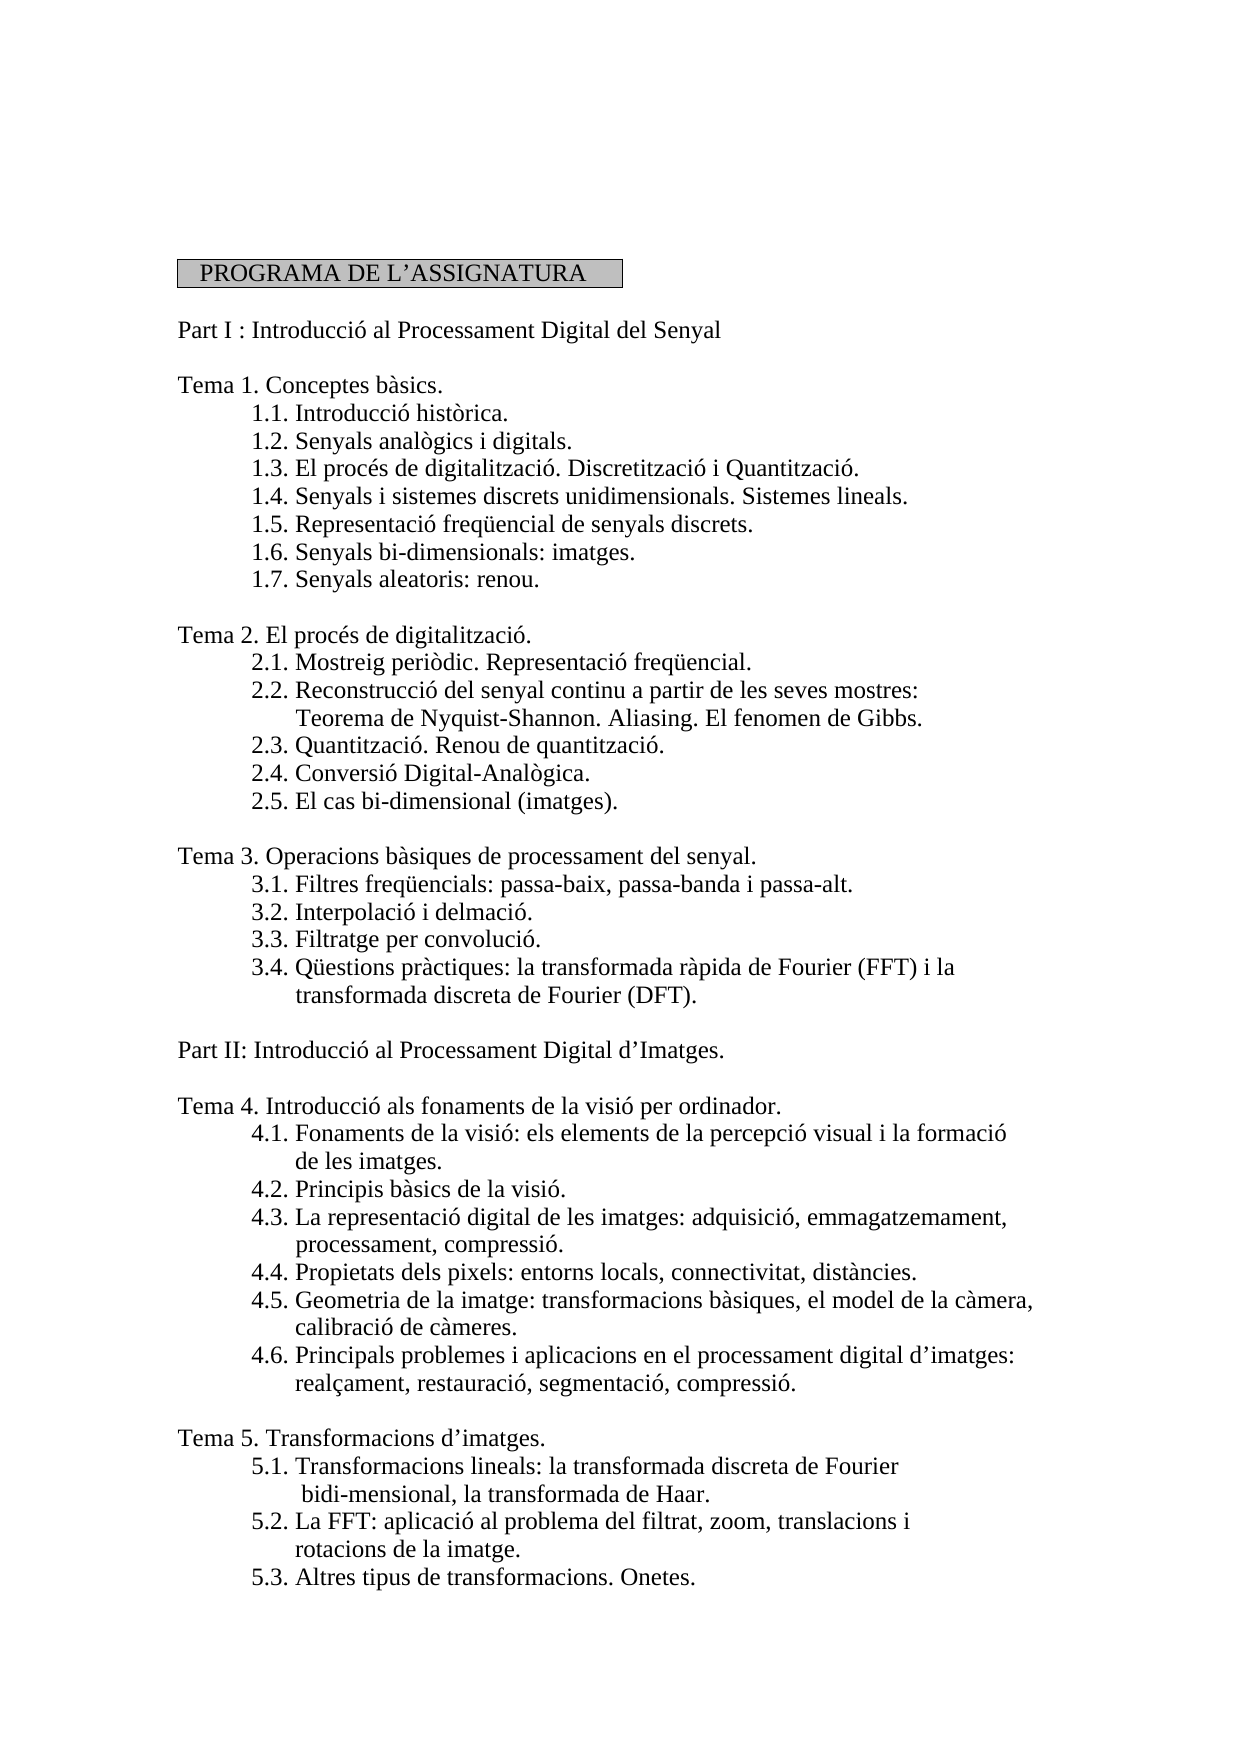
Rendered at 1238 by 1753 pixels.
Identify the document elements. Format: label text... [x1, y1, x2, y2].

text processament, compressió. [251, 1230, 1060, 1258]
text Teorema de Nyquist-Shannon. Aliasing. El fenomen de Gibbs. [295, 704, 1060, 732]
text rotacions de la imatge. [251, 1535, 1060, 1563]
text 3.4. Qüestions pràctiques: la transformada ràpida de Fourier (FFT) i la transformada discreta de Fourier (DFT). [251, 953, 1060, 1009]
text 4.3. La representació digital de les imatges: adquisició, emmagatzemament, [251, 1203, 1060, 1230]
text 4.1. Fonaments de la visió: els elements de la percepció visual i la formació [251, 1119, 1060, 1147]
text Tema 3. Operacions bàsiques de processament del senyal. [177, 842, 1060, 870]
text realçament, restauració, segmentació, compressió. [177, 1369, 1060, 1397]
text 5.2. La FFT: aplicació al problema del filtrat, zoom, translacions i [177, 1507, 1060, 1535]
text 1.5. Representació freqüencial de senyals discrets. [177, 510, 1060, 538]
text 3.3. Filtratge per convolució. [177, 926, 1060, 953]
text 1.7. Senyals aleatoris: renou. [177, 565, 1060, 593]
table_header PROGRAMA DE L’ASSIGNATURA [178, 260, 622, 287]
text 3.1. Filtres freqüencials: passa-baix, passa-banda i passa-alt. [177, 870, 1060, 898]
text Part II: Introducció al Processament Digital d’Imatges. [177, 1036, 1060, 1064]
text 1.2. Senyals analògics i digitals. [177, 427, 1060, 454]
text 4.5. Geometria de la imatge: transformacions bàsiques, el model de la càmera, [177, 1286, 1060, 1313]
text 1.6. Senyals bi-dimensionals: imatges. [177, 538, 1060, 565]
text 5.1. Transformacions lineals: la transformada discreta de Fourier [177, 1452, 1060, 1480]
text 4.2. Principis bàsics de la visió. [177, 1175, 1060, 1203]
text 5.3. Altres tipus de transformacions. Onetes. [177, 1563, 1060, 1591]
text 1.1. Introducció històrica. [177, 399, 1060, 427]
text 1.4. Senyals i sistemes discrets unidimensionals. Sistemes lineals. [177, 482, 1060, 510]
text Tema 4. Introducció als fonaments de la visió per ordinador. [177, 1092, 1060, 1119]
text 2.4. Conversió Digital-Analògica. [177, 759, 1060, 787]
text Part I : Introducció al Processament Digital del Senyal [177, 316, 1060, 344]
text de les imatges. [251, 1147, 1060, 1175]
text Tema 5. Transformacions d’imatges. [177, 1424, 1060, 1452]
text 1.3. El procés de digitalització. Discretització i Quantització. [177, 454, 1060, 482]
text Tema 2. El procés de digitalització. [177, 621, 1060, 648]
text 3.2. Interpolació i delmació. [177, 898, 1060, 926]
text 2.3. Quantització. Renou de quantització. [177, 732, 1060, 759]
text bidi-mensional, la transformada de Haar. [251, 1480, 1060, 1507]
text 2.2. Reconstrucció del senyal continu a partir de les seves mostres: [251, 676, 1060, 704]
text calibració de càmeres. [251, 1313, 1060, 1341]
text 4.4. Propietats dels pixels: entorns locals, connectivitat, distàncies. [177, 1258, 1060, 1286]
text 4.6. Principals problemes i aplicacions en el processament digital d’imatges: [177, 1341, 1060, 1369]
text Tema 1. Conceptes bàsics. [177, 371, 1060, 399]
text 2.1. Mostreig periòdic. Representació freqüencial. [177, 648, 1060, 676]
text 2.5. El cas bi-dimensional (imatges). [177, 787, 1060, 815]
